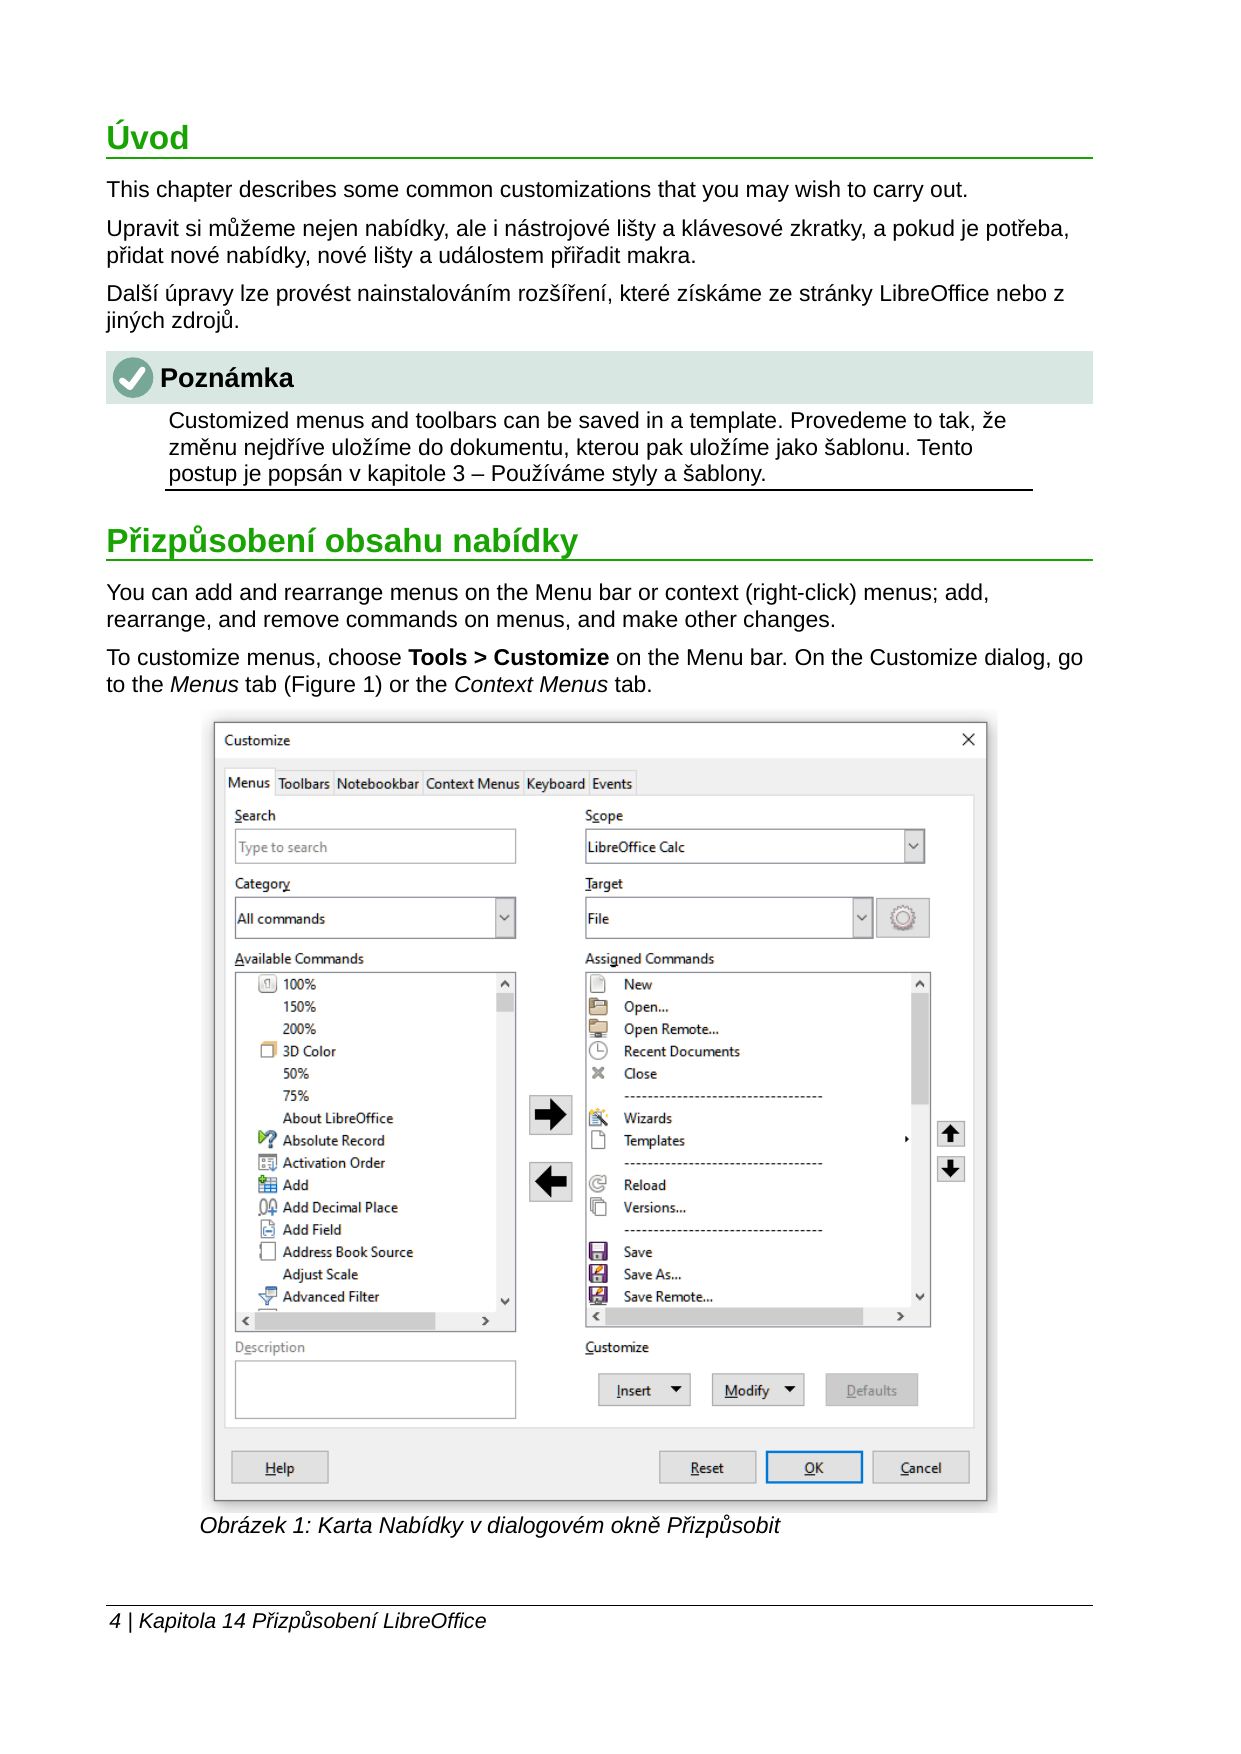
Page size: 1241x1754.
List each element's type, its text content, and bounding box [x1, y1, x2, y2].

subtitle Úvod [106, 118, 1093, 157]
subtitle Poznámka [106, 351, 1093, 404]
text Obrázek 1: Karta Nabídky v dialogovém okně Přizpůsobit [199, 709, 999, 1538]
text Customized menus and toolbars can be saved in a template. Provedeme to tak, že změnu nejdříve uložíme do dokumentu, kterou pak uložíme jako šablonu. Tento postup je popsán v kapitole 3 – Používáme styly a šablony. [165, 404, 1033, 489]
text Další úpravy lze provést nainstalováním rozšíření, které získáme ze stránky LibreOffice nebo z jiných zdrojů. [106, 280, 1093, 333]
text Upravit si můžeme nejen nabídky, ale i nástrojové lišty a klávesové zkratky, a pokud je potřeba, přidat nové nabídky, nové lišty a událostem přiřadit makra. [106, 215, 1093, 268]
subtitle Přizpůsobení obsahu nabídky [106, 521, 1093, 559]
picture [201, 709, 998, 1513]
text This chapter describes some common customizations that you may wish to carry out. [106, 176, 1093, 203]
text You can add and rearrange menus on the Menu bar or context (right-click) menus; add, rearrange, and remove commands on menus, and make other changes. [106, 579, 1093, 632]
list To customize menus, choose Tools > Customize on the Menu bar. On the Customize dialog, go to the Menus tab (Figure 1) or the Context Menus tab. [106, 644, 1093, 697]
